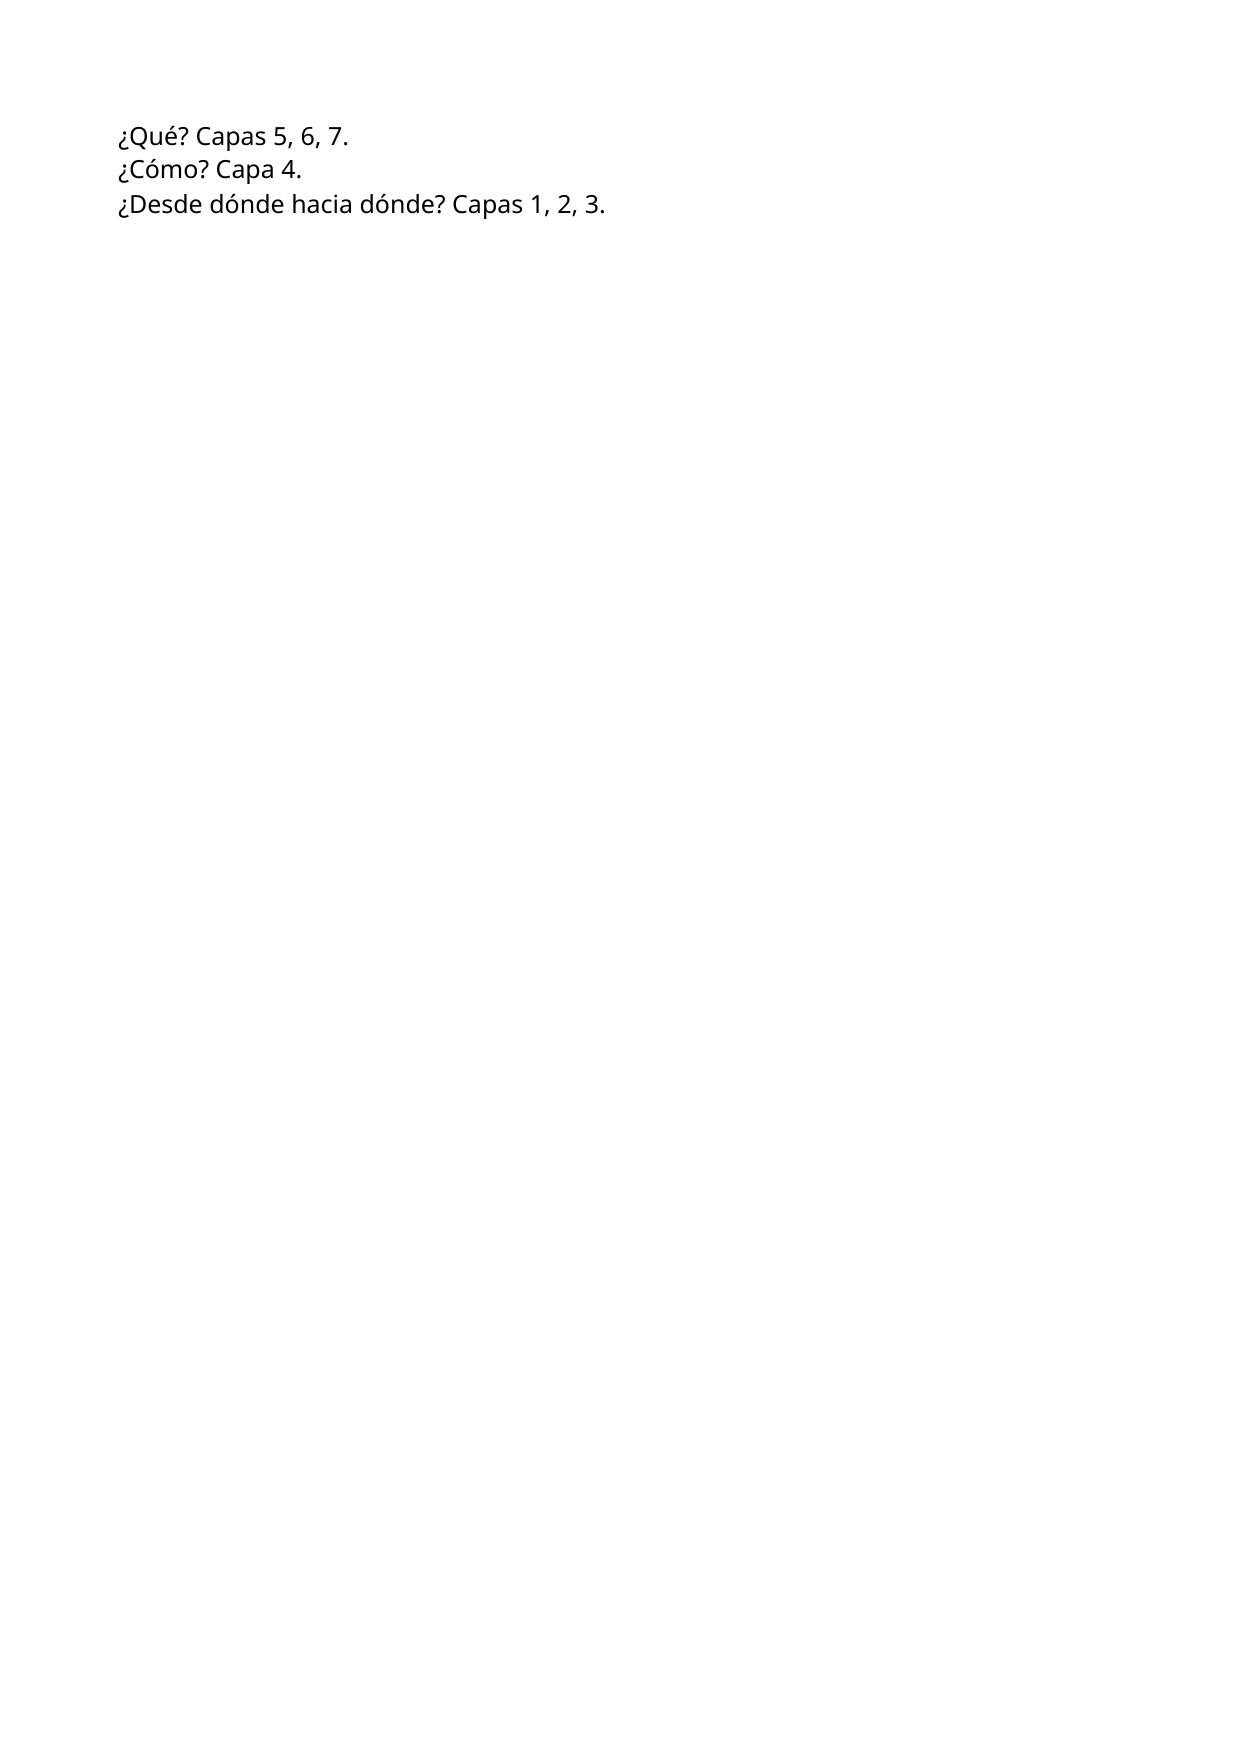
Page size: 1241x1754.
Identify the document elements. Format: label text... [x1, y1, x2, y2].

text ¿Desde dónde hacia dónde? Capas 1, 2, 3. [118, 186, 1122, 220]
text ¿Cómo? Capa 4. [118, 152, 1122, 186]
text ¿Qué? Capas 5, 6, 7. [118, 118, 1122, 152]
